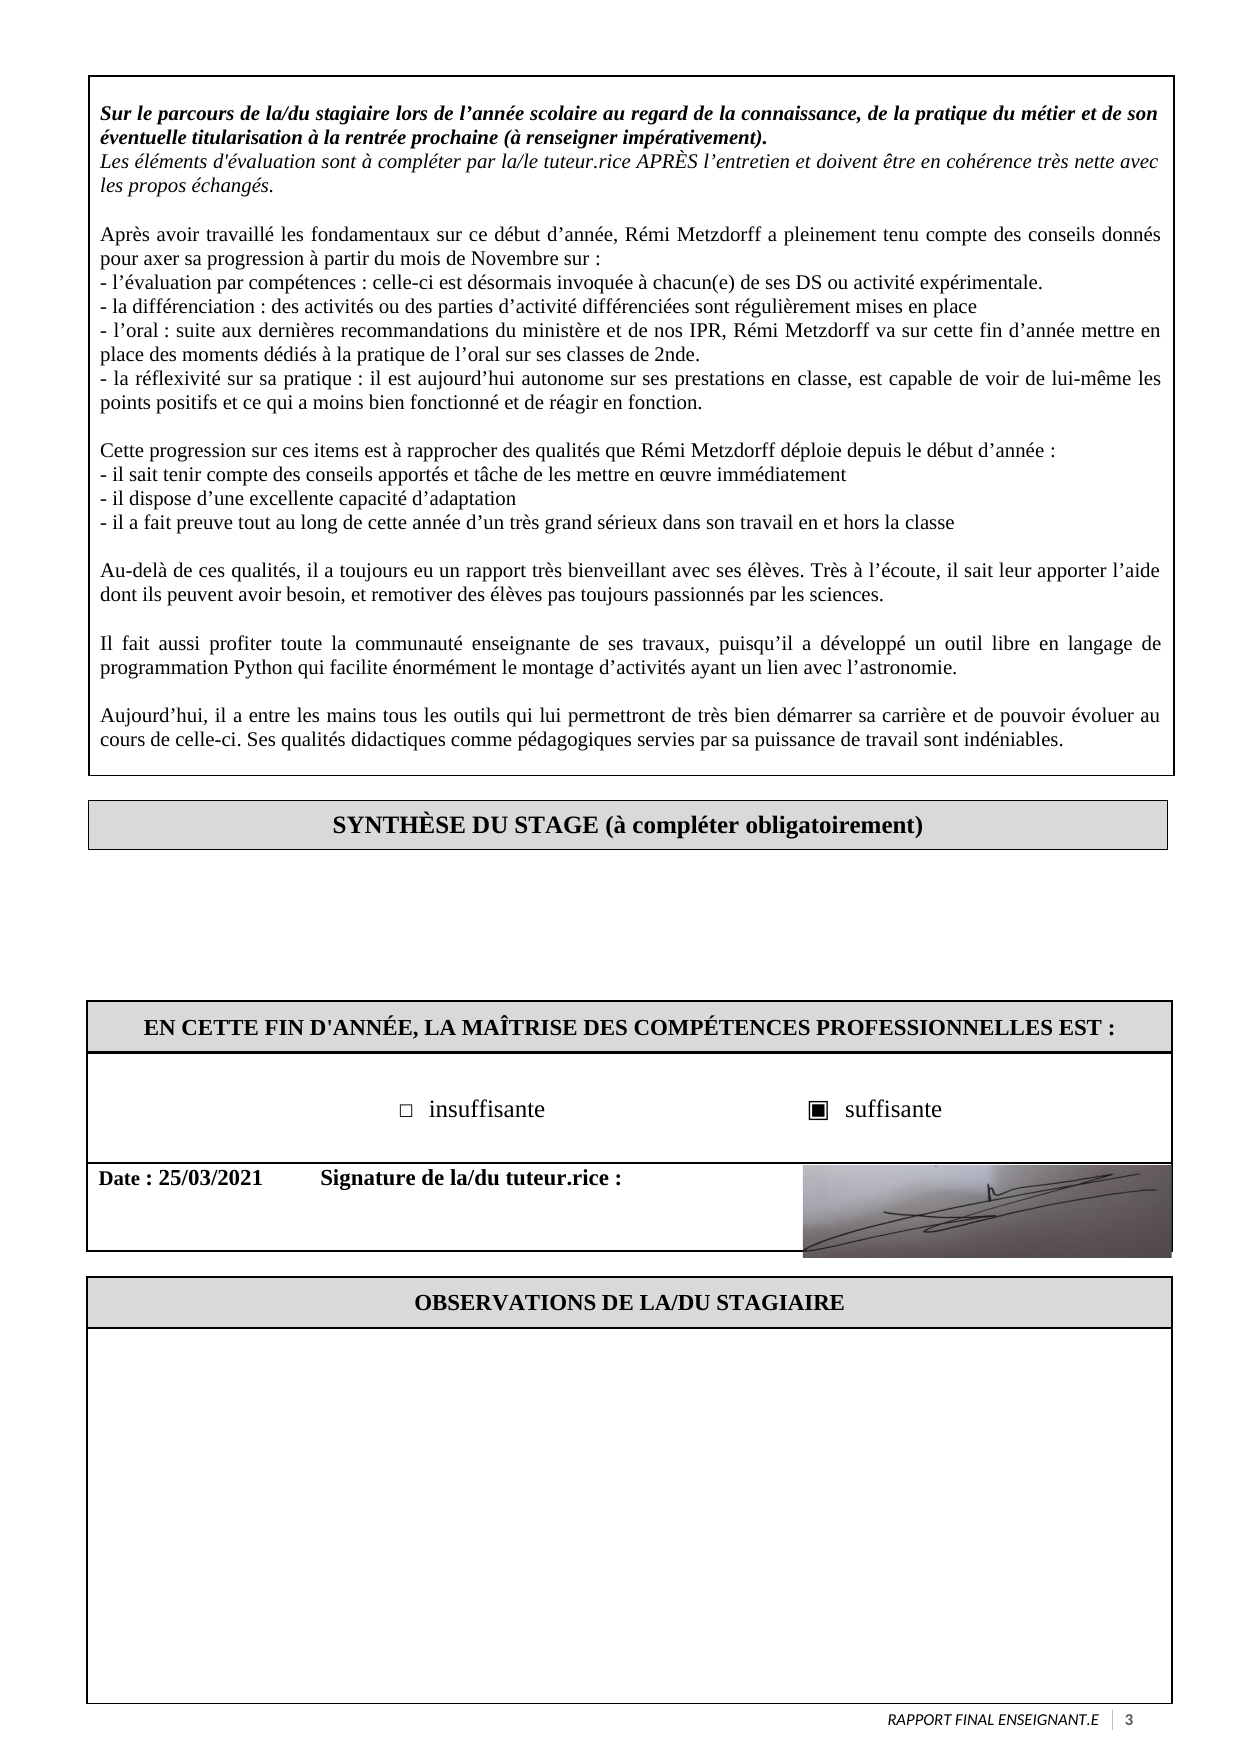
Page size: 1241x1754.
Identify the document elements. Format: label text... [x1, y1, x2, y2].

table_cell Date : 25/03/2021 Signature de la/du tuteur.rice : [88, 1164, 1171, 1250]
table_cell [88, 1329, 1171, 1703]
table_cell ☐ insuffisante ▣ suffisante [88, 1054, 1171, 1162]
table_header OBSERVATIONS DE LA/DU STAGIAIRE [88, 1278, 1171, 1327]
table_header EN CETTE FIN D'ANNÉE, LA MAÎTRISE DES COMPÉTENCES PROFESSIONNELLES EST : [88, 1002, 1171, 1051]
table_header SYNTHÈSE DU STAGE (à compléter obligatoirement) [89, 801, 1167, 849]
table_cell Sur le parcours de la/du stagiaire lors de l’année scolaire au regard de la connaissance, de la pratique du métier et de son éventuelle titularisation à la rentrée prochaine (à renseigner impérativement). Les éléments d'évaluation sont à compléter par la/le tuteur.rice APRÈS l’entretien et doivent être en cohérence très nette avec les propos échangés. Après avoir travaillé les fondamentaux sur ce début d’année, Rémi Metzdorff a pleinement tenu compte des conseils donnés pour axer sa progression à partir du mois de Novembre sur : - l’évaluation par compétences : celle-ci est désormais invoquée à chacun(e) de ses DS ou activité expérimentale. - la différenciation : des activités ou des parties d’activité différenciées sont régulièrement mises en place - l’oral : suite aux dernières recommandations du ministère et de nos IPR, Rémi Metzdorff va sur cette fin d’année mettre en place des moments dédiés à la pratique de l’oral sur ses classes de 2nde. - la réflexivité sur sa pratique : il est aujourd’hui autonome sur ses prestations en classe, est capable de voir de lui-même les points positifs et ce qui a moins bien fonctionné et de réagir en fonction. Cette progression sur ces items est à rapprocher des qualités que Rémi Metzdorff déploie depuis le début d’année : - il sait tenir compte des conseils apportés et tâche de les mettre en œuvre immédiatement - il dispose d’une excellente capacité d’adaptation - il a fait preuve tout au long de cette année d’un très grand sérieux dans son travail en et hors la classe Au-delà de ces qualités, il a toujours eu un rapport très bienveillant avec ses élèves. Très à l’écoute, il sait leur apporter l’aide dont ils peuvent avoir besoin, et remotiver des élèves pas toujours passionnés par les sciences. Il fait aussi profiter toute la communauté enseignante de ses travaux, puisqu’il a développé un outil libre en langage de programmation Python qui facilite énormément le montage d’activités ayant un lien avec l’astronomie. Aujourd’hui, il a entre les mains tous les outils qui lui permettront de très bien démarrer sa carrière et de pouvoir évoluer au cours de celle-ci. Ses qualités didactiques comme pédagogiques servies par sa puissance de travail sont indéniables. [90, 77, 1173, 775]
